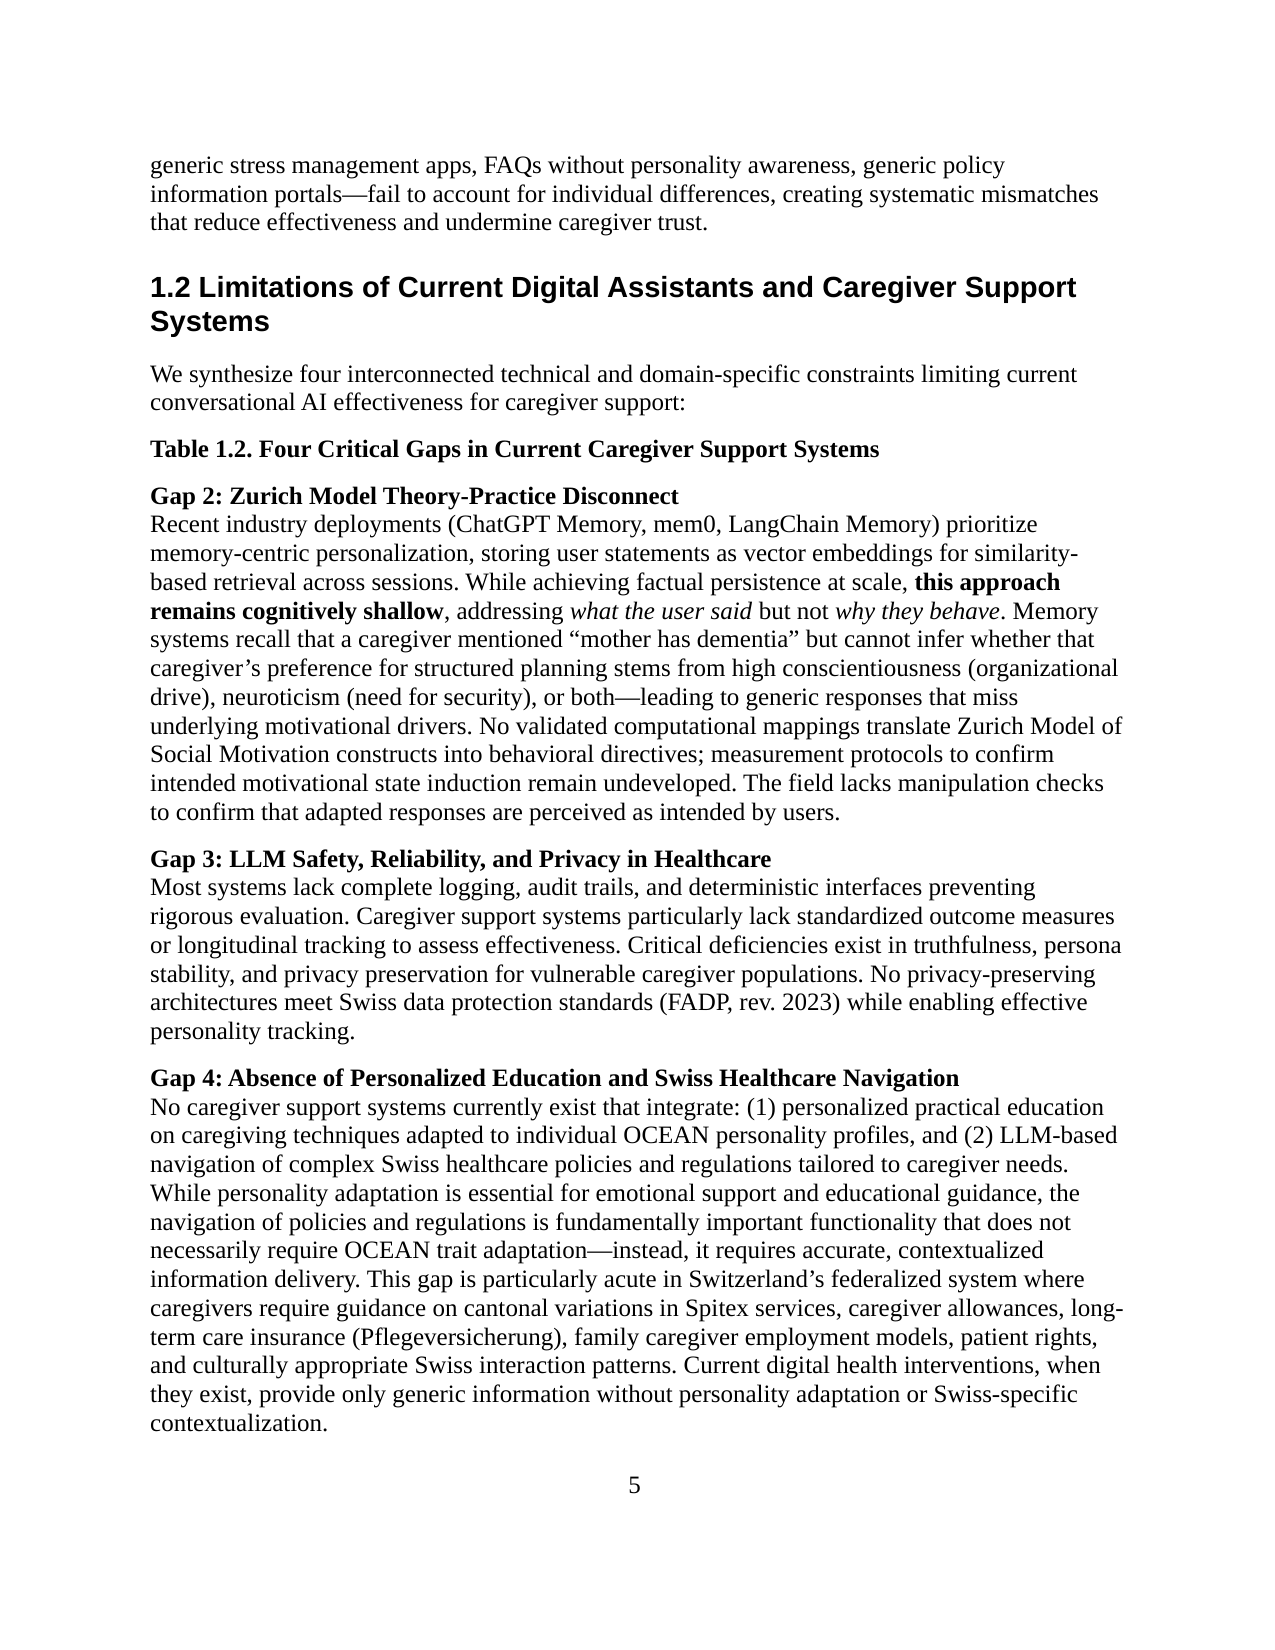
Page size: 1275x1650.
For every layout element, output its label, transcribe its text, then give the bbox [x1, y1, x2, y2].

text Gap 3: LLM Safety, Reliability, and Privacy in Healthcare Most systems lack complete logging, audit trails, and deterministic interfaces preventing rigorous evaluation. Caregiver support systems particularly lack standardized outcome measures or longitudinal tracking to assess effectiveness. Critical deficiencies exist in truthfulness, persona stability, and privacy preservation for vulnerable caregiver populations. No privacy-preserving architectures meet Swiss data protection standards (FADP, rev. 2023) while enabling effective personality tracking. [150, 844, 1125, 1045]
text generic stress management apps, FAQs without personality awareness, generic policy information portals—fail to account for individual differences, creating systematic mismatches that reduce effectiveness and undermine caregiver trust. [150, 150, 1125, 236]
text Gap 2: Zurich Model Theory-Practice Disconnect Recent industry deployments (ChatGPT Memory, mem0, LangChain Memory) prioritize memory-centric personalization, storing user statements as vector embeddings for similarity-based retrieval across sessions. While achieving factual persistence at scale, this approach remains cognitively shallow, addressing what the user said but not why they behave. Memory systems recall that a caregiver mentioned “mother has dementia” but cannot infer whether that caregiver’s preference for structured planning stems from high conscientiousness (organizational drive), neuroticism (need for security), or both—leading to generic responses that miss underlying motivational drivers. No validated computational mappings translate Zurich Model of Social Motivation constructs into behavioral directives; measurement protocols to confirm intended motivational state induction remain undeveloped. The field lacks manipulation checks to confirm that adapted responses are perceived as intended by users. [150, 481, 1125, 826]
text We synthesize four interconnected technical and domain-specific constraints limiting current conversational AI effectiveness for caregiver support: [150, 359, 1125, 416]
subtitle 1.2 Limitations of Current Digital Assistants and Caregiver Support Systems [150, 270, 1125, 337]
text Table 1.2. Four Critical Gaps in Current Caregiver Support Systems [150, 434, 1125, 463]
text Gap 4: Absence of Personalized Education and Swiss Healthcare Navigation No caregiver support systems currently exist that integrate: (1) personalized practical education on caregiving techniques adapted to individual OCEAN personality profiles, and (2) LLM-based navigation of complex Swiss healthcare policies and regulations tailored to caregiver needs. While personality adaptation is essential for emotional support and educational guidance, the navigation of policies and regulations is fundamentally important functionality that does not necessarily require OCEAN trait adaptation—instead, it requires accurate, contextualized information delivery. This gap is particularly acute in Switzerland’s federalized system where caregivers require guidance on cantonal variations in Spitex services, caregiver allowances, long-term care insurance (Pflegeversicherung), family caregiver employment models, patient rights, and culturally appropriate Swiss interaction patterns. Current digital health interventions, when they exist, provide only generic information without personality adaptation or Swiss-specific contextualization. [150, 1063, 1125, 1437]
